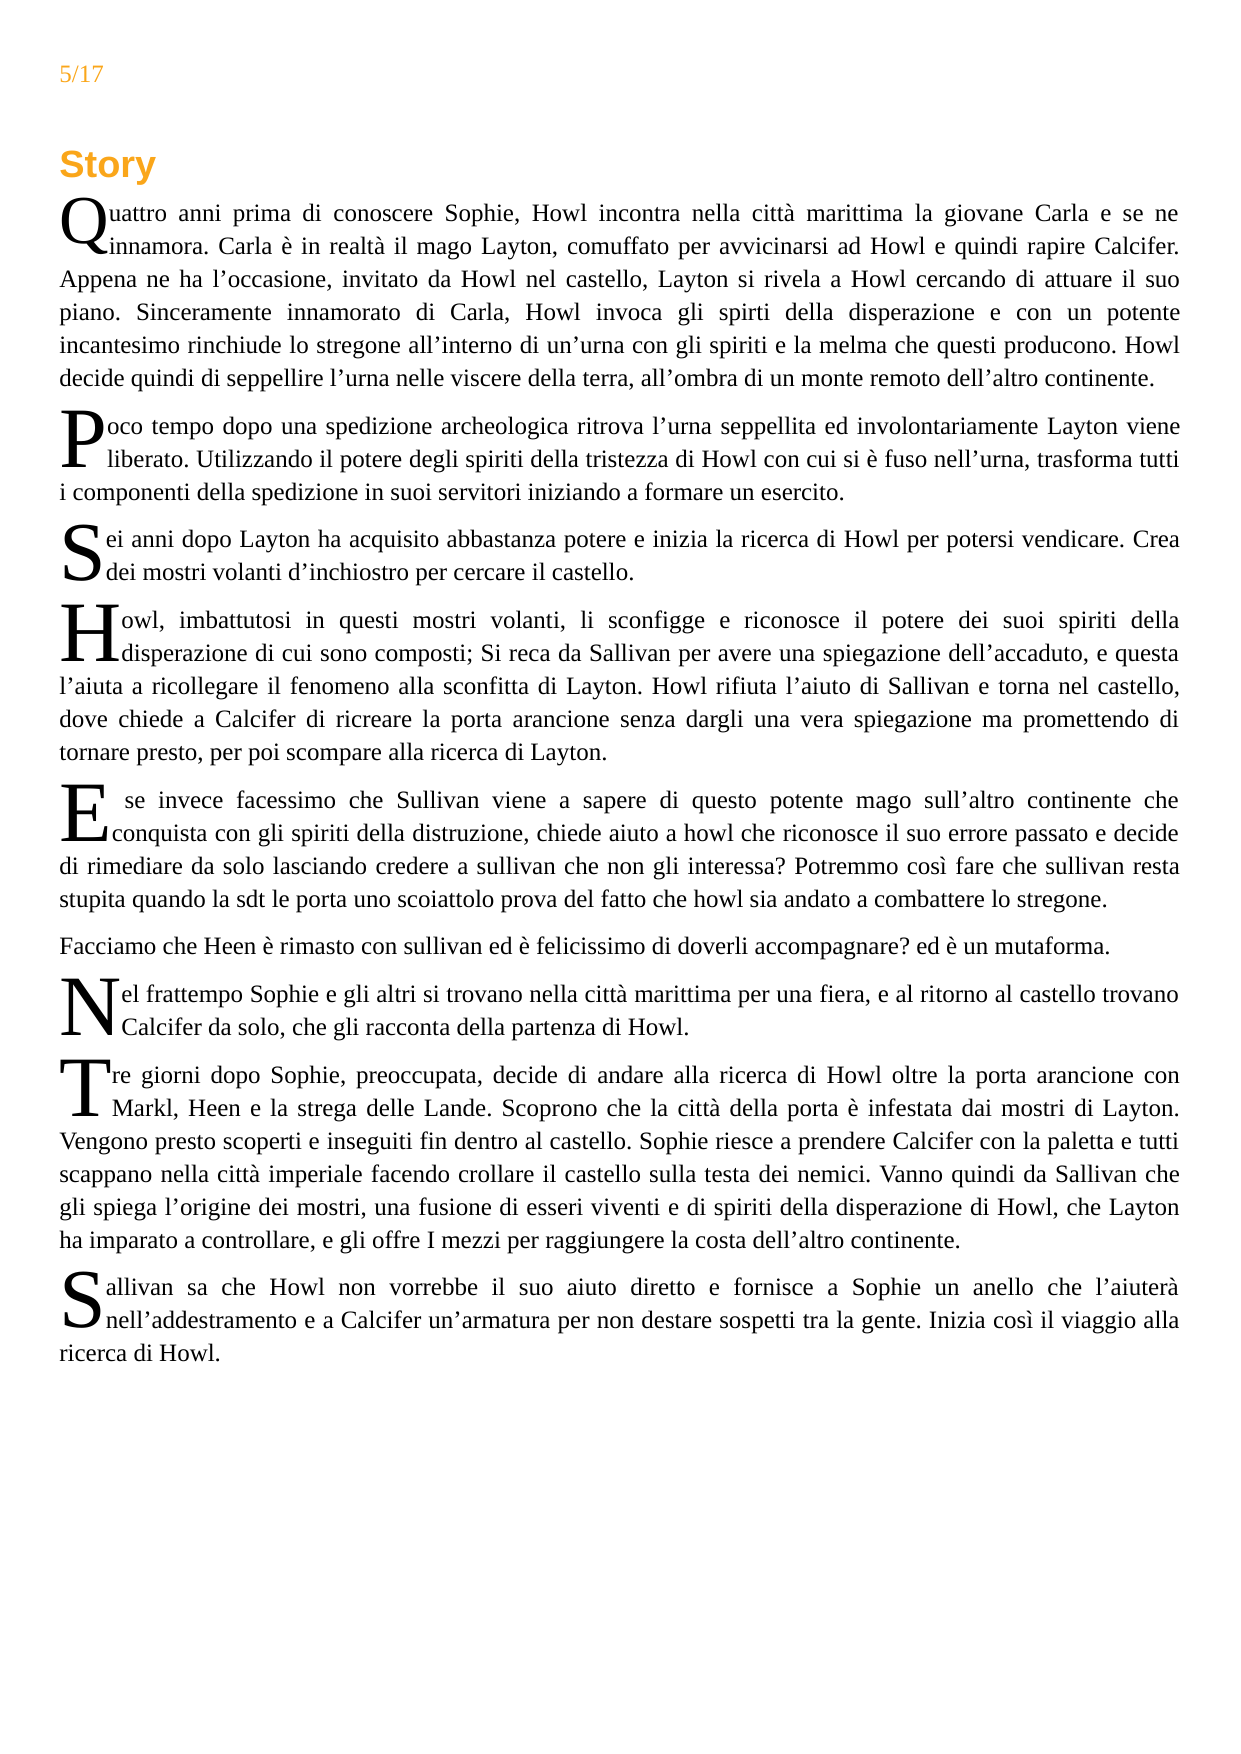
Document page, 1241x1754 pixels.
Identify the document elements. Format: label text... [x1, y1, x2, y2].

text Howl, imbattutosi in questi mostri volanti, li sconfigge e riconosce il potere dei suoi spiriti della disperazione di cui sono composti; Si reca da Sallivan per avere una spiegazione dell’accaduto, e questa l’aiuta a ricollegare il fenomeno alla sconfitta di Layton. Howl rifiuta l’aiuto di Sallivan e torna nel castello, dove chiede a Calcifer di ricreare la porta arancione senza dargli una vera spiegazione ma promettendo di tornare presto, per poi scompare alla ricerca di Layton. [59, 605, 1181, 766]
text Nel frattempo Sophie e gli altri si trovano nella città marittima per una fiera, e al ritorno al castello trovano Calcifer da solo, che gli racconta della partenza di Howl. [59, 979, 1181, 1041]
text Facciamo che Heen è rimasto con sullivan ed è felicissimo di doverli accompagnare? ed è un mutaforma. [59, 931, 1181, 960]
text Poco tempo dopo una spedizione archeologica ritrova l’urna seppellita ed involontariamente Layton viene liberato. Utilizzando il potere degli spiriti della tristezza di Howl con cui si è fuso nell’urna, trasforma tutti i componenti della spedizione in suoi servitori iniziando a formare un esercito. [59, 411, 1181, 506]
text E se invece facessimo che Sullivan viene a sapere di questo potente mago sull’altro continente che conquista con gli spiriti della distruzione, chiede aiuto a howl che riconosce il suo errore passato e decide di rimediare da solo lasciando credere a sullivan che non gli interessa? Potremmo così fare che sullivan resta stupita quando la sdt le porta uno scoiattolo prova del fatto che howl sia andato a combattere lo stregone. [59, 785, 1181, 913]
text Tre giorni dopo Sophie, preoccupata, decide di andare alla ricerca di Howl oltre la porta arancione con Markl, Heen e la strega delle Lande. Scoprono che la città della porta è infestata dai mostri di Layton. Vengono presto scoperti e inseguiti fin dentro al castello. Sophie riesce a prendere Calcifer con la paletta e tutti scappano nella città imperiale facendo crollare il castello sulla testa dei nemici. Vanno quindi da Sallivan che gli spiega l’origine dei mostri, una fusione di esseri viventi e di spiriti della disperazione di Howl, che Layton ha imparato a controllare, e gli offre I mezzi per raggiungere la costa dell’altro continente. [59, 1060, 1181, 1253]
text Sei anni dopo Layton ha acquisito abbastanza potere e inizia la ricerca di Howl per potersi vendicare. Crea dei mostri volanti d’inchiostro per cercare il castello. [59, 524, 1181, 586]
text Sallivan sa che Howl non vorrebbe il suo aiuto diretto e fornisce a Sophie un anello che l’aiuterà nell’addestramento e a Calcifer un’armatura per non destare sospetti tra la gente. Inizia così il viaggio alla ricerca di Howl. [59, 1272, 1181, 1367]
text Quattro anni prima di conoscere Sophie, Howl incontra nella città marittima la giovane Carla e se ne innamora. Carla è in realtà il mago Layton, comuffato per avvicinarsi ad Howl e quindi rapire Calcifer. Appena ne ha l’occasione, invitato da Howl nel castello, Layton si rivela a Howl cercando di attuare il suo piano. Sinceramente innamorato di Carla, Howl invoca gli spirti della disperazione e con un potente incantesimo rinchiude lo stregone all’interno di un’urna con gli spiriti e la melma che questi producono. Howl decide quindi di seppellire l’urna nelle viscere della terra, all’ombra di un monte remoto dell’altro continente. [59, 198, 1181, 392]
subtitle Story [59, 142, 1181, 186]
